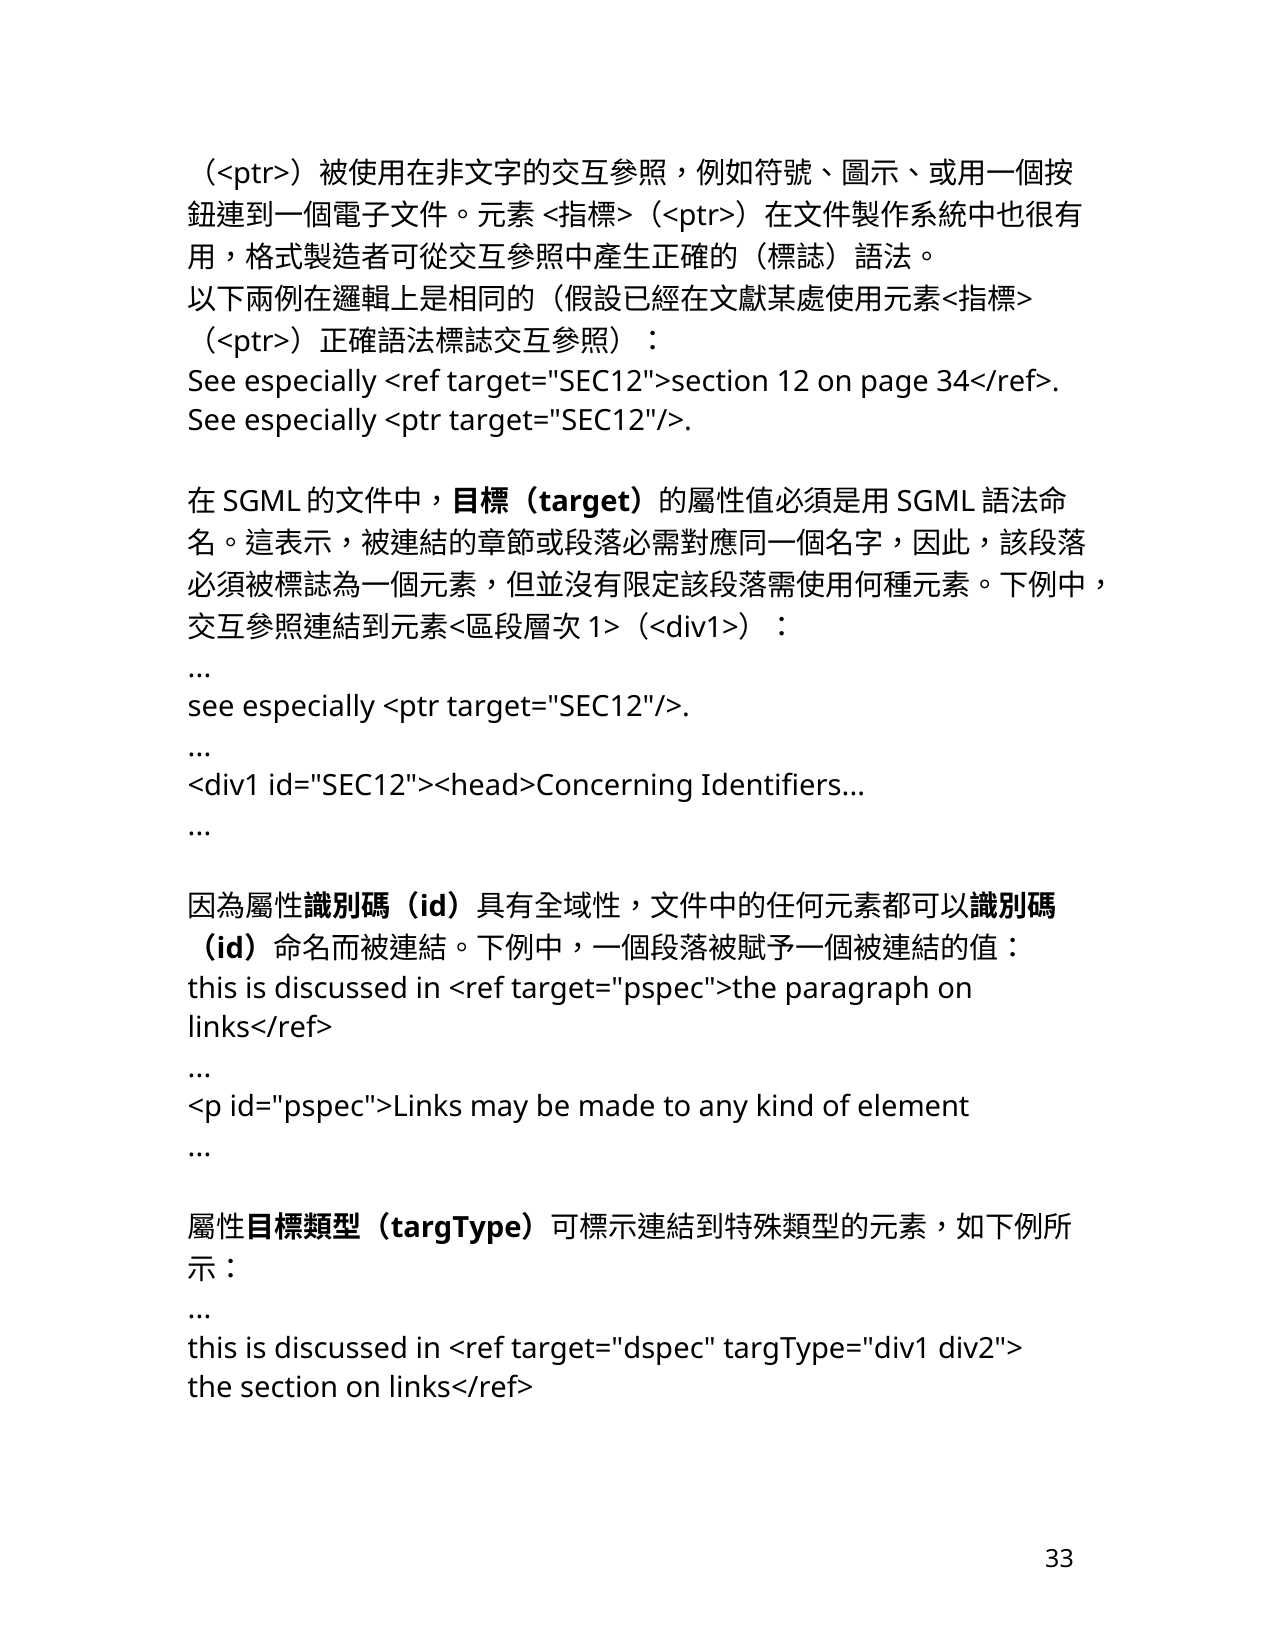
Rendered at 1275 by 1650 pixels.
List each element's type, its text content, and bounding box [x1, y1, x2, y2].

text see especially <ptr target="SEC12"/>. [187, 686, 1087, 725]
text 在SGML的文件中，目標（target）的屬性值必須是用SGML語法命名。這表示，被連結的章節或段落必需對應同一個名字，因此，該段落必須被標誌為一個元素，但並沒有限定該段落需使用何種元素。下例中，交互參照連結到元素<區段層次1>（<div1>）： [187, 478, 1087, 646]
text the section on links</ref> [187, 1367, 1087, 1406]
text ... [187, 725, 1087, 765]
text See especially <ptr target="SEC12"/>. [187, 399, 1087, 439]
text ... [187, 1288, 1087, 1327]
text <p id="pspec">Links may be made to any kind of element [187, 1086, 1087, 1125]
text <div1 id="SEC12"><head>Concerning Identifiers... [187, 765, 1087, 804]
text 因為屬性識別碼（id）具有全域性，文件中的任何元素都可以識別碼（id）命名而被連結。下例中，一個段落被賦予一個被連結的值： [187, 883, 1087, 967]
text ... [187, 1046, 1087, 1086]
text 以下兩例在邏輯上是相同的（假設已經在文獻某處使用元素<指標>（<ptr>）正確語法標誌交互參照）： [187, 276, 1087, 360]
text this is discussed in <ref target="pspec">the paragraph on links</ref> [187, 967, 1087, 1046]
text ... [187, 1125, 1087, 1164]
text ... [187, 646, 1087, 686]
text See especially <ref target="SEC12">section 12 on page 34</ref>. [187, 360, 1087, 399]
text 屬性目標類型（targType）可標示連結到特殊類型的元素，如下例所示： [187, 1204, 1087, 1288]
text this is discussed in <ref target="dspec" targType="div1 div2"> [187, 1327, 1087, 1367]
text （<ptr>）被使用在非文字的交互參照，例如符號、圖示、或用一個按鈕連到一個電子文件。元素 <指標>（<ptr>）在文件製作系統中也很有用，格式製造者可從交互參照中產生正確的（標誌）語法。 [187, 150, 1087, 276]
text ... [187, 804, 1087, 844]
